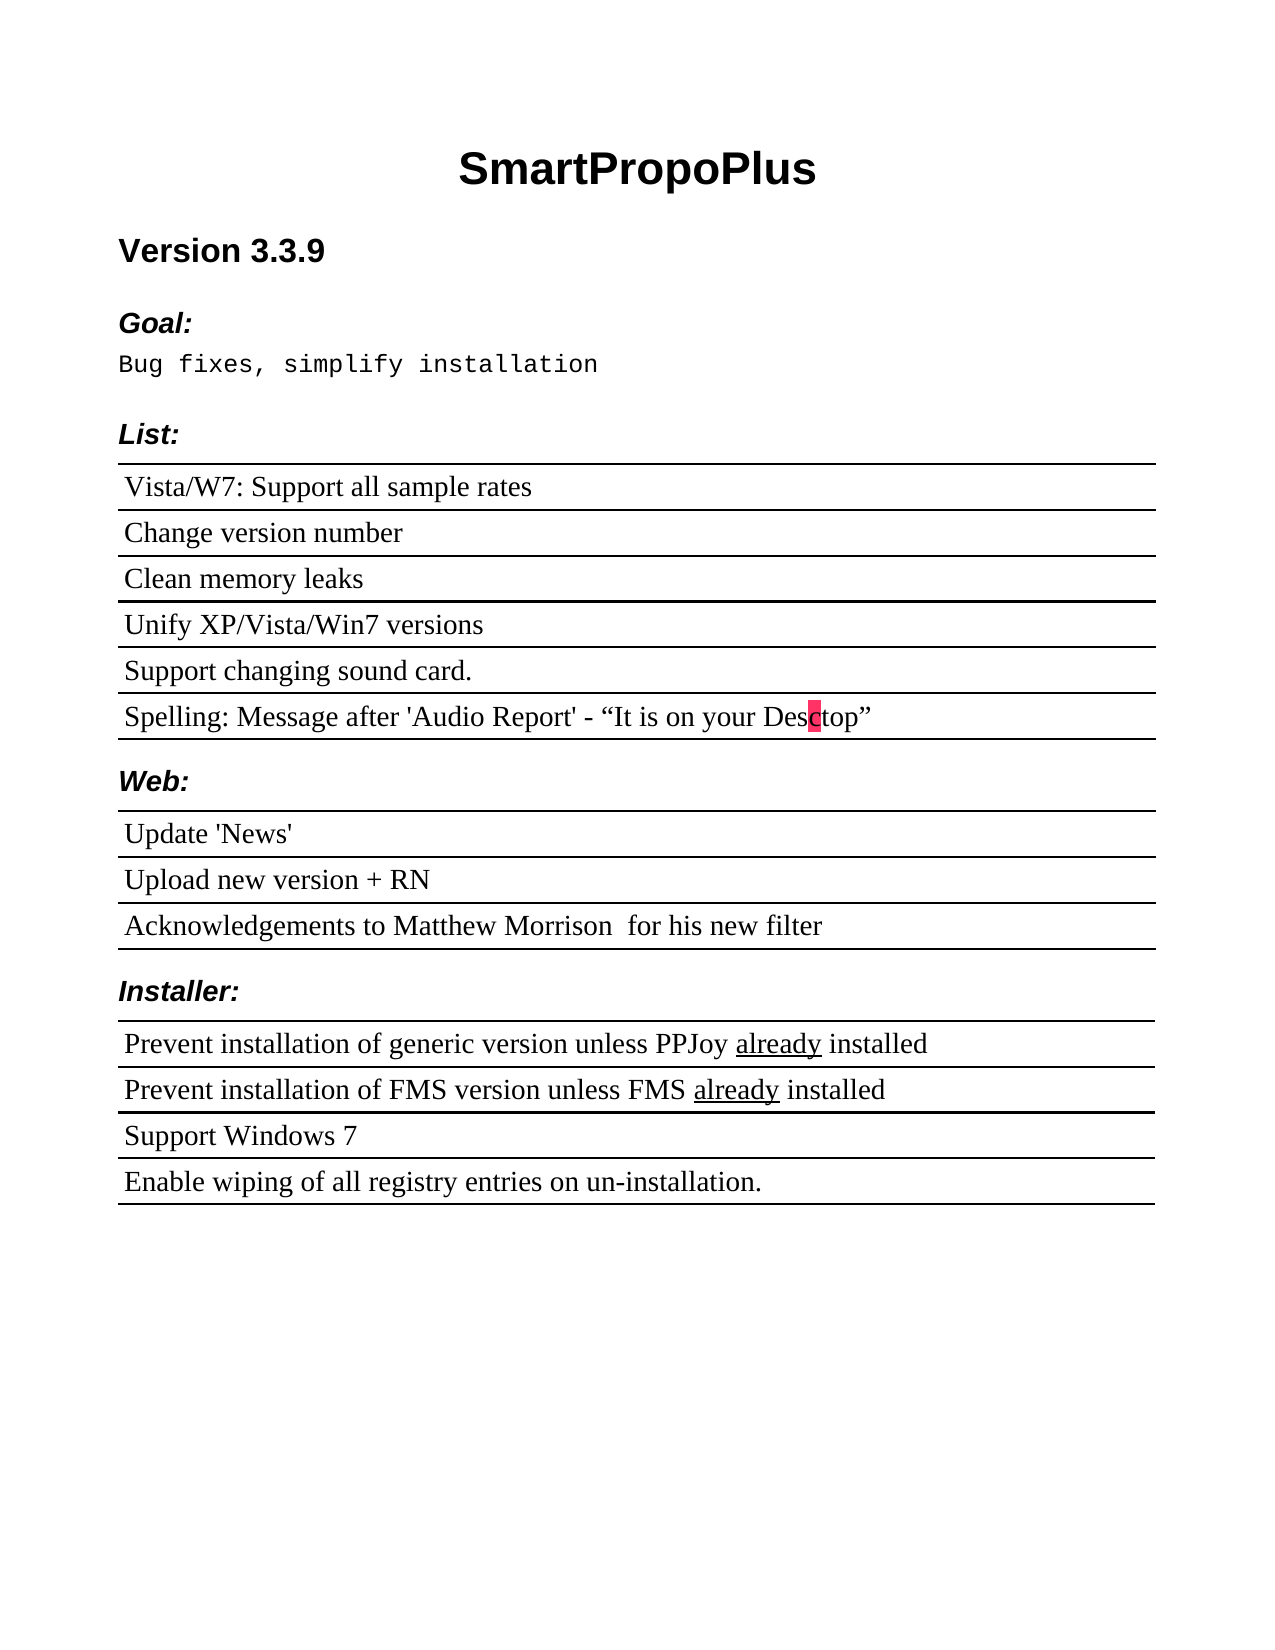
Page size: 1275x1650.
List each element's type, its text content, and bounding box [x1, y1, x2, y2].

table_header [1018, 465, 1156, 509]
table_header [1015, 812, 1156, 856]
table_cell Unify XP/Vista/Win7 versions [118, 603, 1017, 646]
table_header Prevent installation of generic version unless PPJoy already installed [118, 1022, 1016, 1066]
table_cell Support Windows 7 [118, 1114, 1016, 1157]
table_cell [1015, 904, 1156, 948]
table_cell Upload new version + RN [118, 858, 1015, 902]
table_cell Acknowledgements to Matthew Morrison for his new filter [118, 904, 1015, 948]
table_cell Change version number [118, 511, 1017, 554]
table_cell Support changing sound card. [118, 648, 1017, 692]
table_cell [1018, 557, 1156, 600]
table_cell [1018, 603, 1156, 646]
subtitle List: [118, 418, 1157, 450]
text Bug fixes, simplify installation [118, 352, 1157, 380]
table_cell Enable wiping of all registry entries on un-installation. [118, 1159, 1016, 1203]
table_cell Spelling: Message after 'Audio Report' - “It is on your Desctop” [118, 694, 1017, 738]
subtitle Goal: [118, 307, 1157, 339]
table_cell [1016, 1114, 1155, 1157]
table_cell [1018, 511, 1156, 554]
subtitle Version 3.3.9 [118, 232, 1157, 269]
table_cell [1018, 694, 1156, 738]
table_cell [1016, 1159, 1155, 1203]
table_cell [1015, 858, 1156, 902]
table_header Update 'News' [118, 812, 1015, 856]
table_cell [1016, 1068, 1155, 1111]
table_header [1016, 1022, 1155, 1066]
table_cell Clean memory leaks [118, 557, 1017, 600]
subtitle Installer: [118, 975, 1157, 1007]
table_cell Prevent installation of FMS version unless FMS already installed [118, 1068, 1016, 1111]
subtitle Web: [118, 765, 1157, 798]
table_header Vista/W7: Support all sample rates [118, 465, 1017, 509]
table_cell [1018, 648, 1156, 692]
subtitle SmartPropoPlus [118, 143, 1157, 194]
